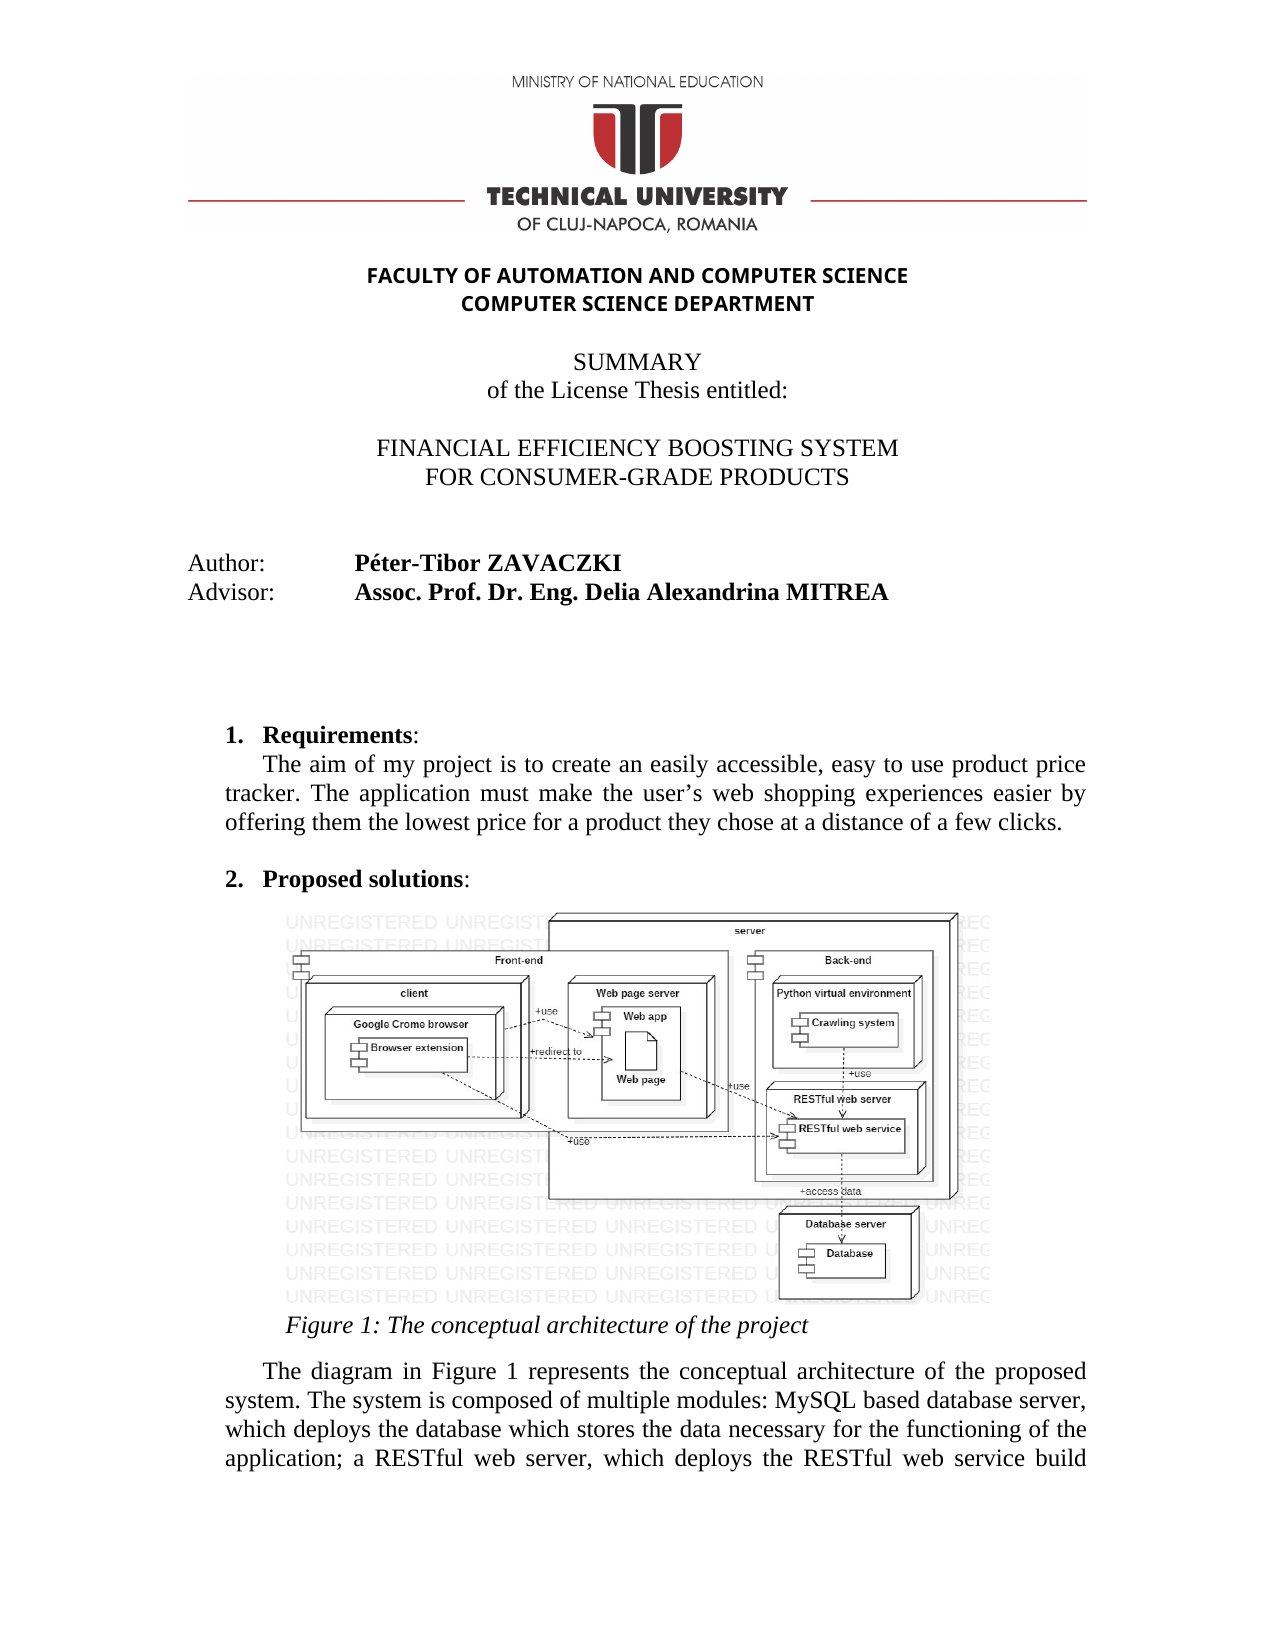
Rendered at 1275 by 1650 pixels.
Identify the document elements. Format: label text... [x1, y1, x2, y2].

table_cell Assoc. Prof. Dr. Eng. Delia Alexandrina MITREA [343, 577, 1099, 605]
table_header Author: [176, 548, 343, 577]
table_cell Advisor: [176, 577, 343, 605]
picture [188, 75, 1087, 233]
text The diagram in Figure 1 represents the conceptual architecture of the proposed system. The system is composed of multiple modules: MySQL based database server, which deploys the database which stores the data necessary for the functioning of the application; a RESTful web server, which deploys the RESTful web service build [225, 893, 1087, 1471]
text of the License Thesis entitled: [187, 375, 1087, 404]
text SUMMARY [187, 347, 1087, 375]
list Requirements: [225, 720, 1087, 749]
text FOR CONSUMER-GRADE PRODUCTS [187, 462, 1087, 490]
picture [285, 905, 990, 1305]
text Figure 1: The conceptual architecture of the project [285, 1305, 989, 1339]
list Proposed solutions: [225, 864, 1087, 893]
text FINANCIAL EFFICIENCY BOOSTING SYSTEM [187, 433, 1087, 462]
table_header Péter-Tibor ZAVACZKI [343, 548, 1099, 577]
text The aim of my project is to create an easily accessible, easy to use product price tracker. The application must make the user’s web shopping experiences easier by offering them the lowest price for a product they chose at a distance of a few clicks. [225, 749, 1087, 835]
